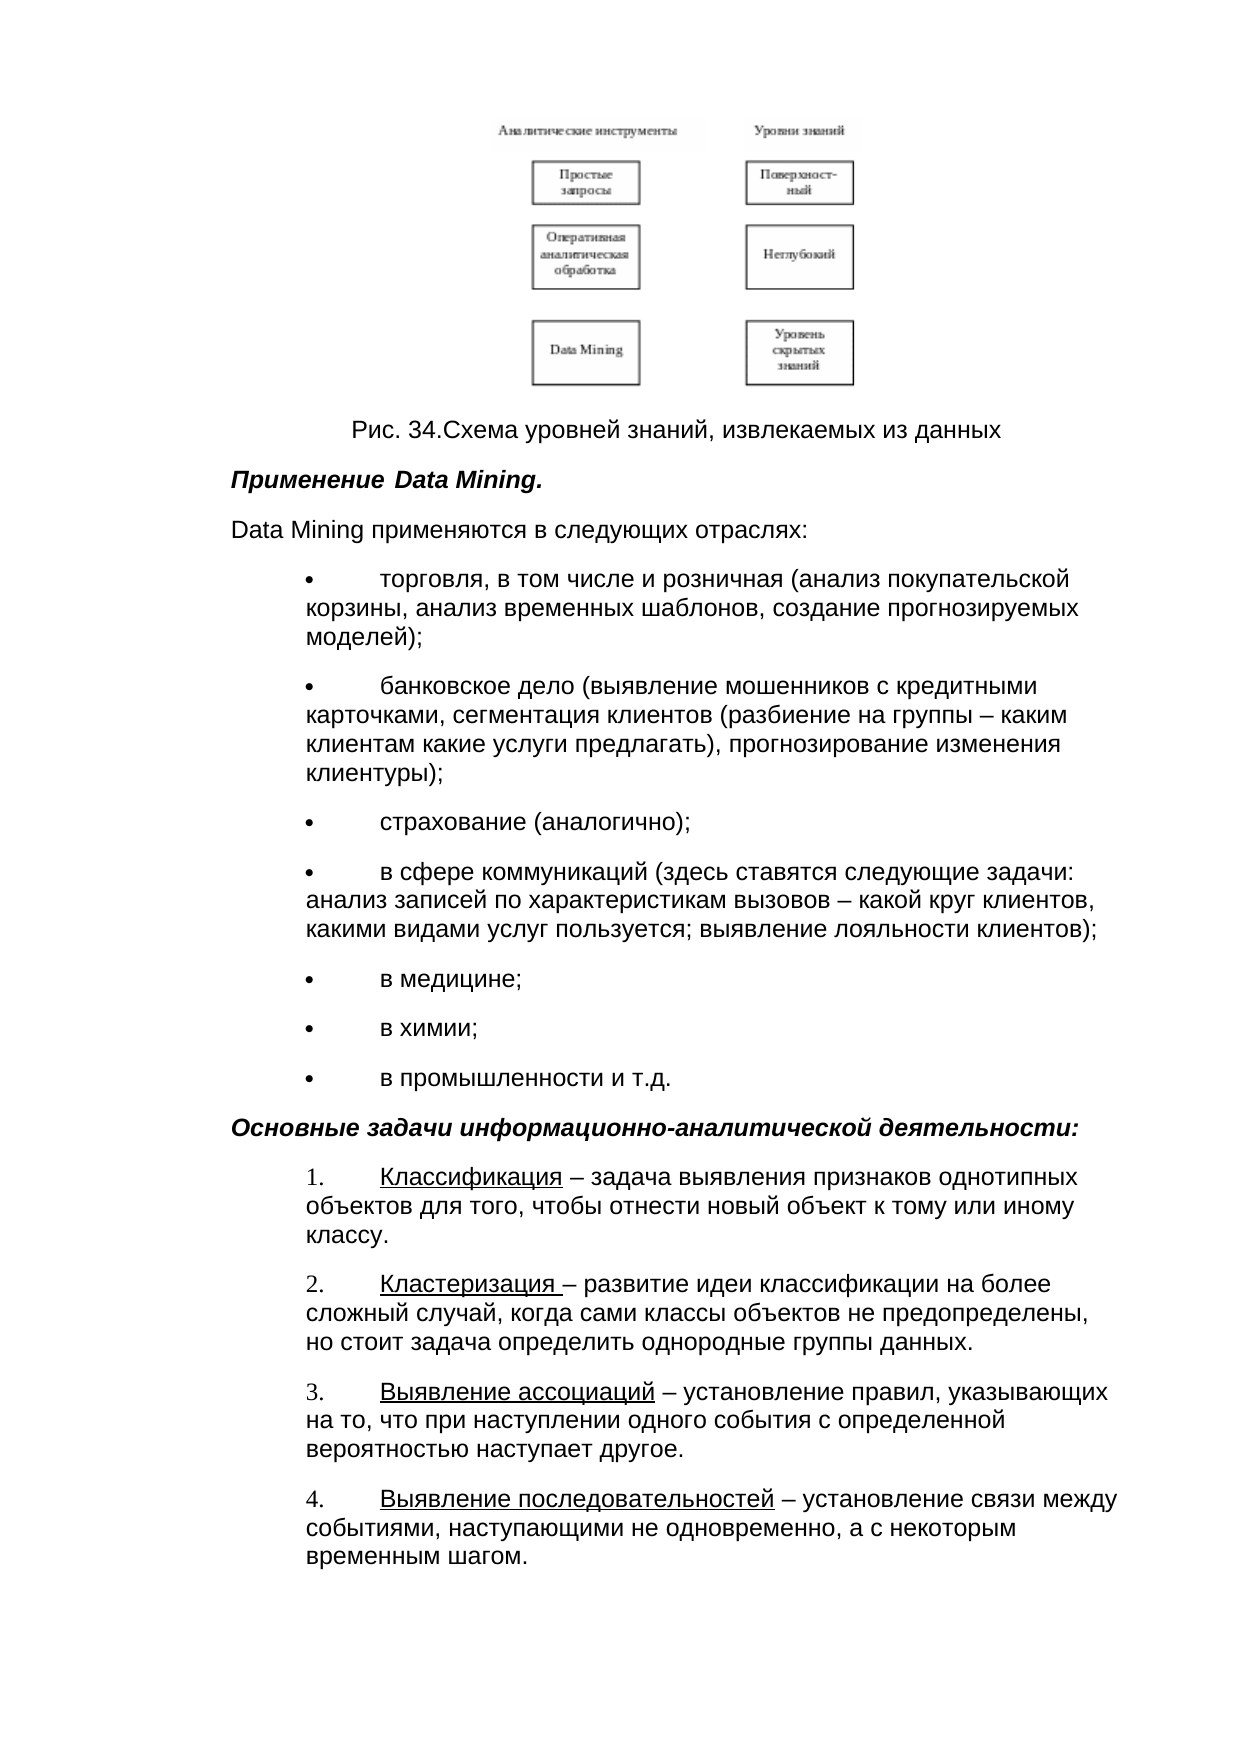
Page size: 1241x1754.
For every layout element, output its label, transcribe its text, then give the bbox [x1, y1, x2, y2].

list страхование (аналогично); [306, 807, 1122, 836]
list Кластеризация – развитие идеи классификации на более сложный случай, когда сами классы объектов не предопределены, но стоит задача определить однородные группы данных. [306, 1269, 1122, 1356]
list торговля, в том числе и розничная (анализ покупательской корзины, анализ временных шаблонов, создание прогнозируемых моделей); [306, 564, 1122, 651]
text Основные задачи информационно-аналитической деятельности: [231, 1113, 1122, 1141]
list Классификация – задача выявления признаков однотипных объектов для того, чтобы отнести новый объект к тому или иному классу. [306, 1162, 1122, 1248]
list в промышленности и т.д. [306, 1063, 1122, 1092]
list в химии; [306, 1013, 1122, 1042]
list банковское дело (выявление мошенников с кредитными карточками, сегментация клиентов (разбиение на группы – каким клиентам какие услуги предлагать), прогнозирование изменения клиентуры); [306, 671, 1122, 786]
list Выявление последовательностей – установление связи между событиями, наступающими не одновременно, а с некоторым временным шагом. [306, 1484, 1122, 1570]
text Data Mining применяются в следующих отраслях: [231, 515, 1122, 543]
list в сфере коммуникаций (здесь ставятся следующие задачи: анализ записей по характеристикам вызовов – какой круг клиентов, какими видами услуг пользуется; выявление лояльности клиентов); [306, 857, 1122, 943]
text Рис. 34.Схема уровней знаний, извлекаемых из данных [231, 416, 1122, 444]
list Выявление ассоциаций – установление правил, указывающих на то, что при наступлении одного события с определенной вероятностью наступает другое. [306, 1377, 1122, 1463]
list в медицине; [306, 964, 1122, 993]
text Применение Data Mining. [231, 465, 1122, 494]
